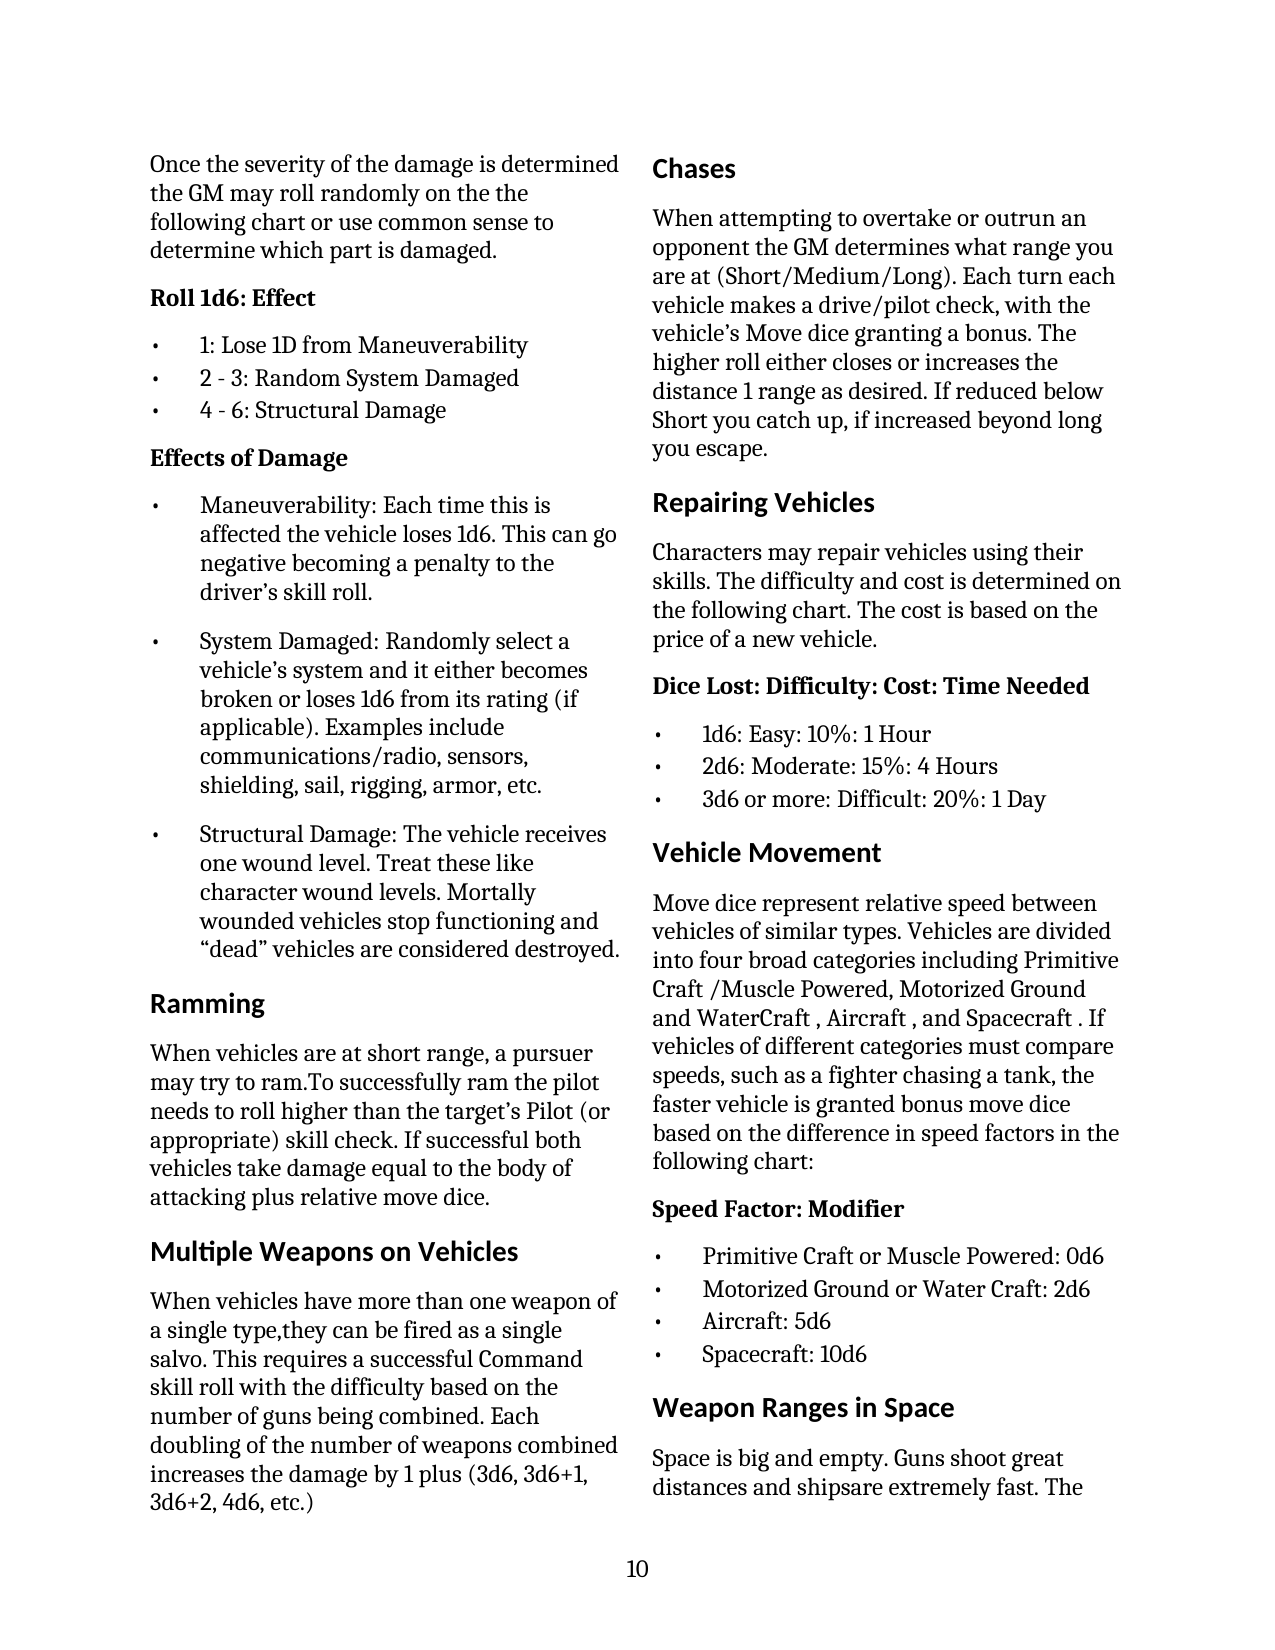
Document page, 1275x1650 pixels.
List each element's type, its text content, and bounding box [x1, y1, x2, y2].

list 1d6: Easy: 10%: 1 Hour [652, 719, 1125, 748]
list 4 - 6: Structural Damage [150, 396, 622, 425]
text Space is big and empty. Guns shoot great distances and shipsare extremely fast. The [652, 1444, 1125, 1501]
text Effects of Damage [150, 444, 622, 472]
subtitle Ramming [150, 985, 622, 1021]
subtitle Chases [652, 150, 1125, 186]
text Dice Lost: Difficulty: Cost: Time Needed [652, 672, 1125, 701]
text Once the severity of the damage is determined the GM may roll randomly on the the following chart or use common sense to determine which part is damaged. [150, 150, 622, 265]
text Move dice represent relative speed between vehicles of similar types. Vehicles are divided into four broad categories including Primitive Craft /Muscle Powered, Motorized Ground and WaterCraft , Aircraft , and Spacecraft . If vehicles of different categories must compare speeds, such as a fighter chasing a tank, the faster vehicle is granted bonus move dice based on the difference in speed factors in the following chart: [652, 888, 1125, 1176]
subtitle Vehicle Movement [652, 834, 1125, 870]
text Roll 1d6: Effect [150, 284, 622, 312]
text Speed Factor: Modifier [652, 1195, 1125, 1223]
list 1: Lose 1D from Maneuverability [150, 331, 622, 360]
list 2d6: Moderate: 15%: 4 Hours [652, 752, 1125, 781]
list System Damaged: Randomly select a vehicle’s system and it either becomes broken or loses 1d6 from its rating (if applicable). Examples include communications/radio, sensors, shielding, sail, rigging, armor, etc. [150, 627, 622, 799]
list Aircraft: 5d6 [652, 1307, 1125, 1336]
list Motorized Ground or Water Craft: 2d6 [652, 1275, 1125, 1303]
text Characters may repair vehicles using their skills. The difficulty and cost is determined on the following chart. The cost is based on the price of a new vehicle. [652, 538, 1125, 653]
list Structural Damage: The vehicle receives one wound level. Treat these like character wound levels. Mortally wounded vehicles stop functioning and “dead” vehicles are considered destroyed. [150, 820, 622, 964]
list 2 - 3: Random System Damaged [150, 364, 622, 392]
subtitle Weapon Ranges in Space [652, 1389, 1125, 1425]
subtitle Repairing Vehicles [652, 484, 1125, 519]
text When vehicles have more than one weapon of a single type,they can be fired as a single salvo. This requires a successful Command skill roll with the difficulty based on the number of guns being combined. Each doubling of the number of weapons combined increases the damage by 1 plus (3d6, 3d6+1, 3d6+2, 4d6, etc.) [150, 1287, 622, 1517]
list Maneuverability: Each time this is affected the vehicle loses 1d6. This can go negative becoming a penalty to the driver’s skill roll. [150, 491, 622, 606]
subtitle Multiple Weapons on Vehicles [150, 1233, 622, 1268]
list 3d6 or more: Difficult: 20%: 1 Day [652, 784, 1125, 813]
text When vehicles are at short range, a pursuer may try to ram.To successfully ram the pilot needs to roll higher than the target’s Pilot (or appropriate) skill check. If successful both vehicles take damage equal to the body of attacking plus relative move dice. [150, 1039, 622, 1212]
text When attempting to overtake or outrun an opponent the GM determines what range you are at (Short/Medium/Long). Each turn each vehicle makes a drive/pilot check, with the vehicle’s Move dice granting a bonus. The higher roll either closes or increases the distance 1 range as desired. If reduced below Short you catch up, if increased beyond long you escape. [652, 204, 1125, 463]
list Primitive Craft or Muscle Powered: 0d6 [652, 1242, 1125, 1271]
list Spacecraft: 10d6 [652, 1340, 1125, 1368]
